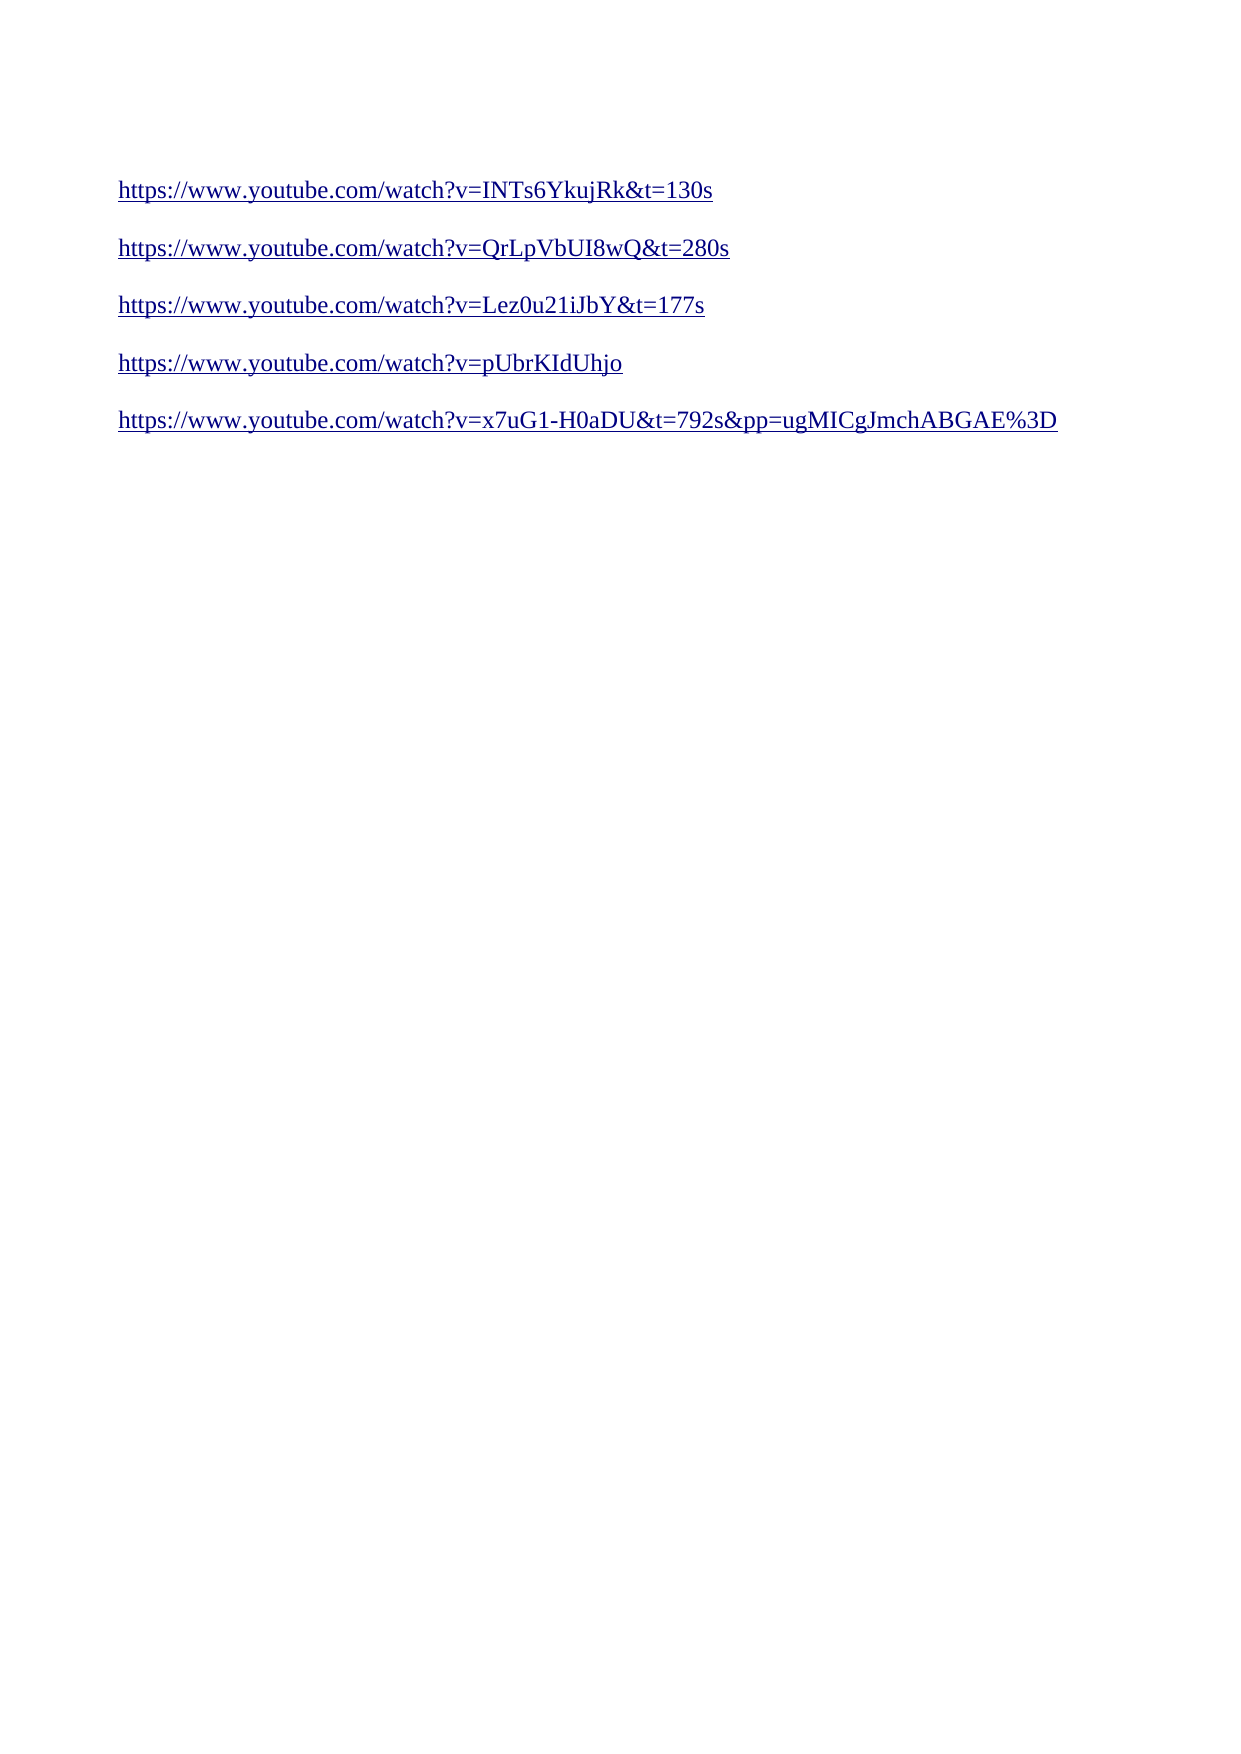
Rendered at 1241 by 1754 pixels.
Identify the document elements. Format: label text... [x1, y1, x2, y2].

text https://www.youtube.com/watch?v=x7uG1-H0aDU&t=792s&pp=ugMICgJmchABGAE%3D [118, 406, 1122, 434]
text https://www.youtube.com/watch?v=INTs6YkujRk&t=130s [118, 176, 1122, 204]
text https://www.youtube.com/watch?v=Lez0u21iJbY&t=177s [118, 291, 1122, 319]
text https://www.youtube.com/watch?v=QrLpVbUI8wQ&t=280s [118, 233, 1122, 262]
text https://www.youtube.com/watch?v=pUbrKIdUhjo [118, 348, 1122, 377]
